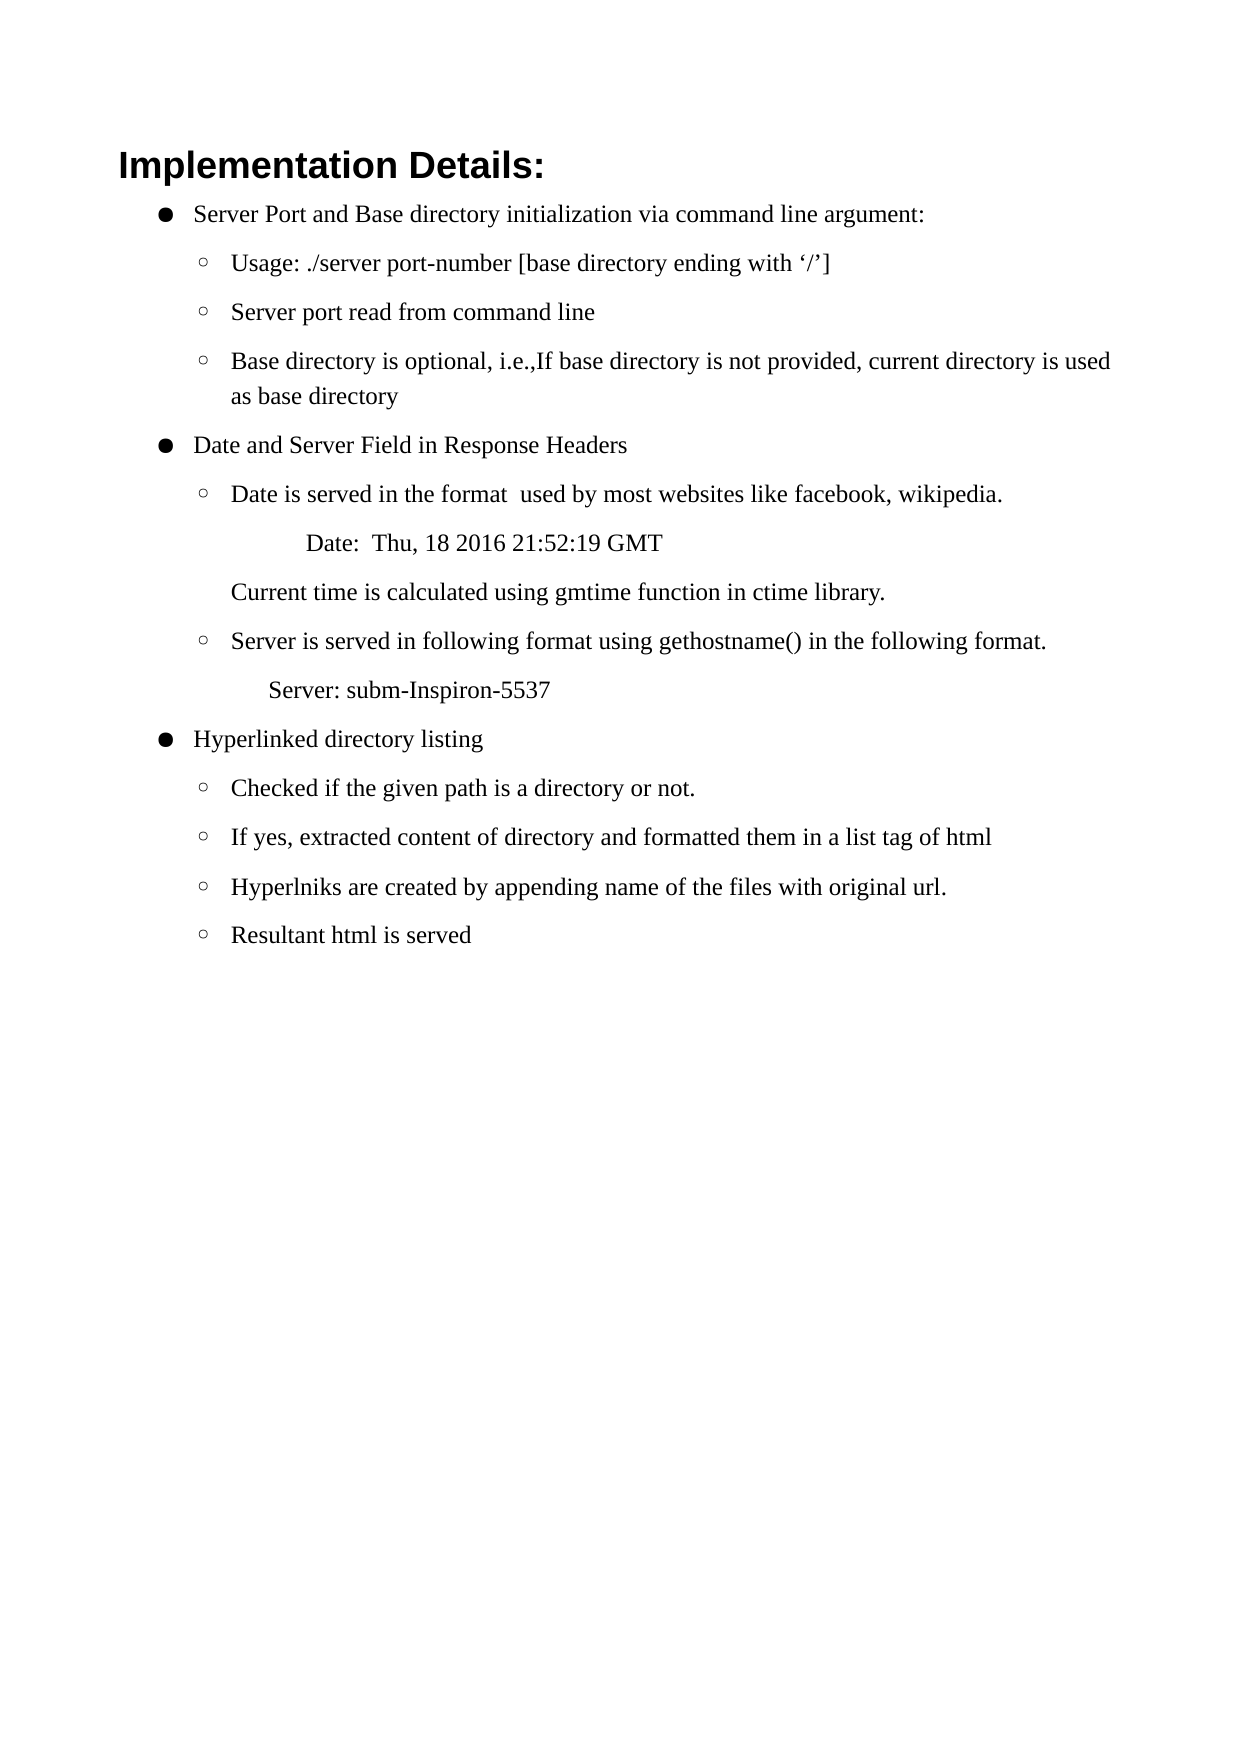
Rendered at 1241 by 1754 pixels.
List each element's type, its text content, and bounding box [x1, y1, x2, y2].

list If yes, extracted content of directory and formatted them in a list tag of html [193, 822, 1122, 851]
list Date: Thu, 18 2016 21:52:19 GMT [268, 528, 1122, 557]
list Hyperlinked directory listing [156, 724, 1122, 753]
list Server Port and Base directory initialization via command line argument: [156, 199, 1122, 228]
list Usage: ./server port-number [base directory ending with ‘/’] [193, 248, 1122, 277]
list Hyperlniks are created by appending name of the files with original url. [193, 872, 1122, 900]
list Checked if the given path is a directory or not. [193, 773, 1122, 802]
list Date is served in the format used by most websites like facebook, wikipedia. [193, 479, 1122, 508]
list Base directory is optional, i.e.,If base directory is not provided, current directory is used as base directory [193, 346, 1122, 410]
list Date and Server Field in Response Headers [156, 430, 1122, 459]
list Current time is calculated using gmtime function in ctime library. [193, 577, 1122, 606]
list Server port read from command line [193, 297, 1122, 326]
list Server is served in following format using gethostname() in the following format. [193, 626, 1122, 655]
subtitle Implementation Details: [118, 143, 1122, 187]
list Server: subm-Inspiron-5537 [231, 675, 1122, 704]
list Resultant html is served [193, 921, 1122, 949]
